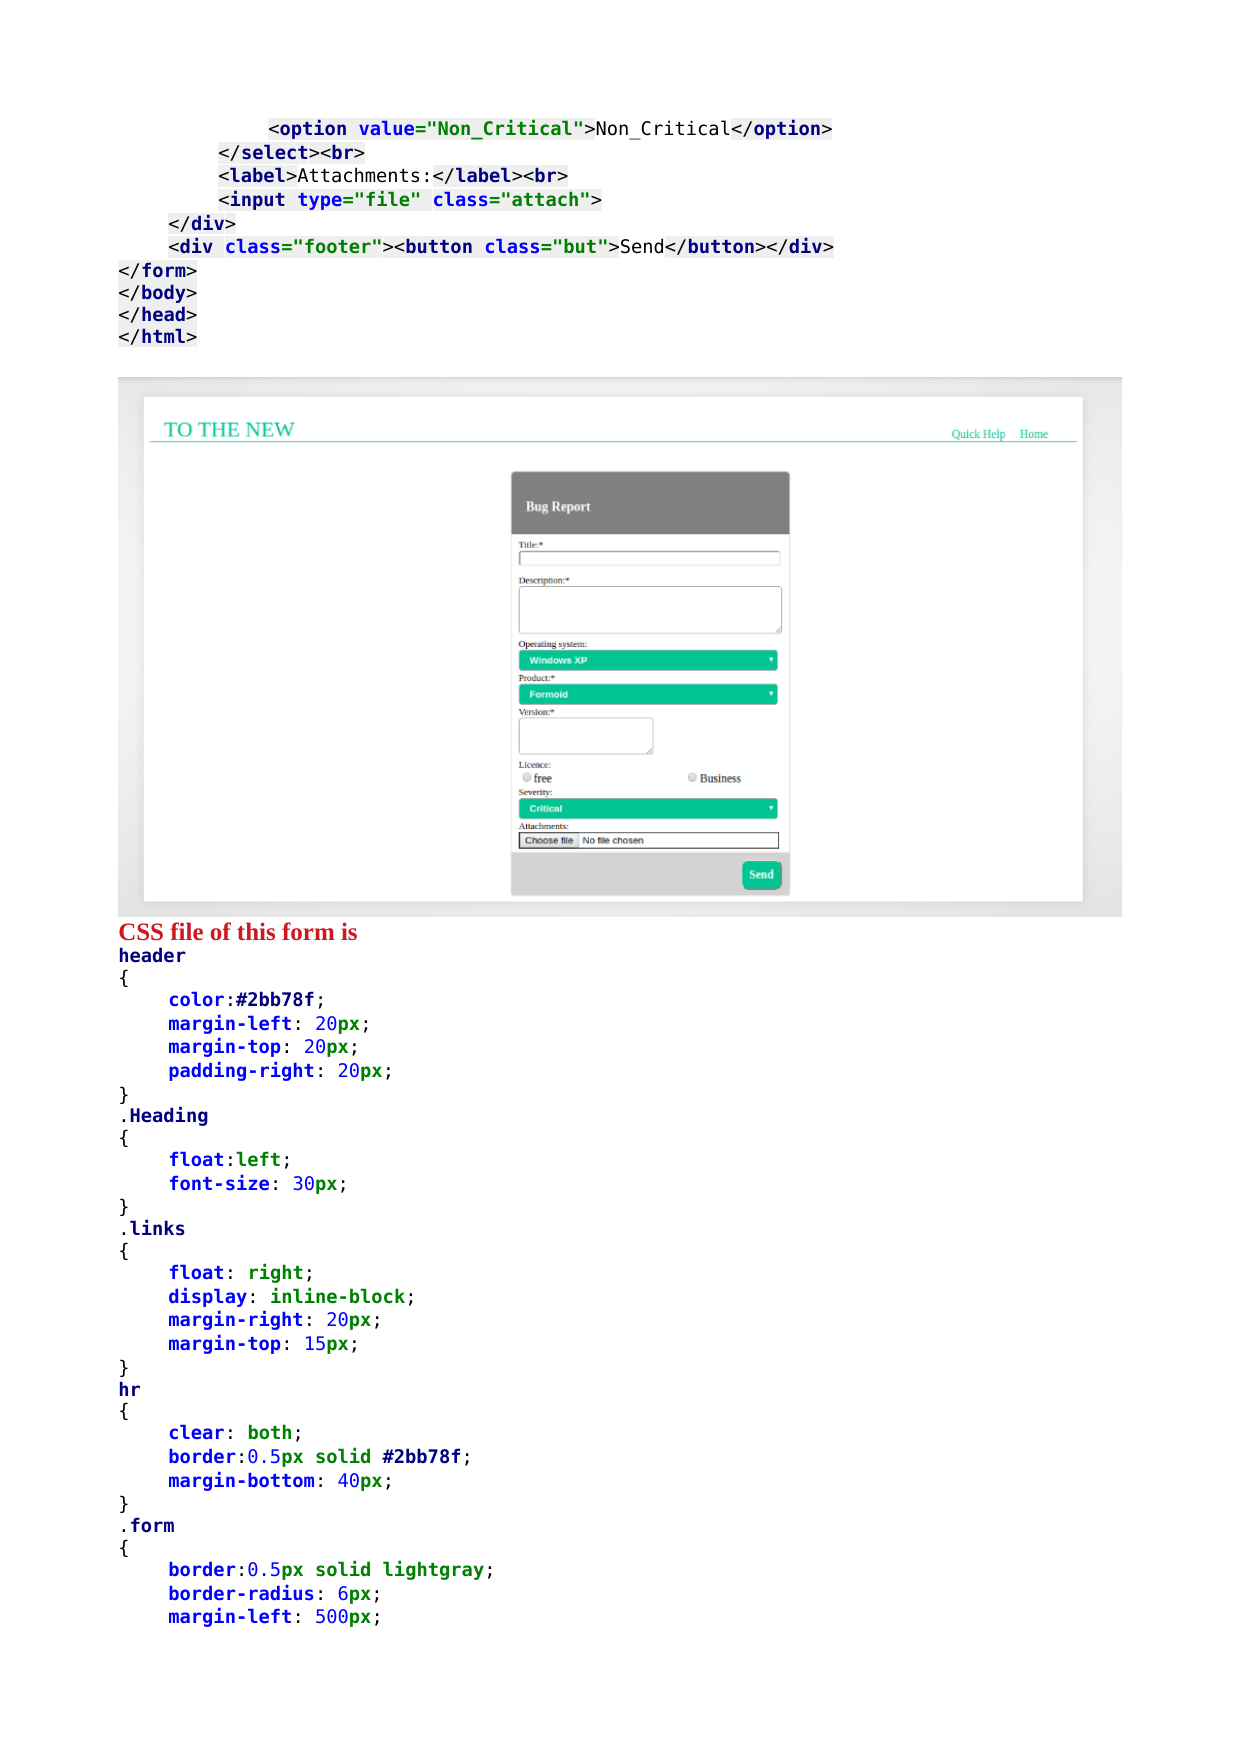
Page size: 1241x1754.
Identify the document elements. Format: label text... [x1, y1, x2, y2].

text </head> [118, 304, 1122, 326]
text </form> [118, 260, 1122, 282]
text .links [118, 1218, 1122, 1240]
text .form [118, 1515, 1122, 1537]
text margin-left: 20px; [118, 1013, 1122, 1036]
text } [118, 1197, 1122, 1218]
text <input type="file" class="attach"> [118, 189, 1122, 213]
text } [118, 1357, 1122, 1379]
text font-size: 30px; [118, 1173, 1122, 1197]
text margin-top: 20px; [118, 1036, 1122, 1060]
text margin-bottom: 40px; [118, 1470, 1122, 1493]
text color:#2bb78f; [118, 989, 1122, 1013]
text <div class="footer"><button class="but">Send</button></div> [118, 236, 1122, 260]
text { [118, 1127, 1122, 1149]
text { [118, 1401, 1122, 1422]
text <label>Attachments:</label><br> [118, 165, 1122, 189]
text border:0.5px solid #2bb78f; [118, 1446, 1122, 1470]
text clear: both; [118, 1422, 1122, 1446]
text <option value="Non_Critical">Non_Critical</option> [118, 118, 1122, 142]
text CSS file of this form is [118, 917, 1122, 945]
text border-radius: 6px; [118, 1583, 1122, 1606]
text margin-right: 20px; [118, 1309, 1122, 1333]
text { [118, 1240, 1122, 1262]
text display: inline-block; [118, 1286, 1122, 1309]
text hr [118, 1379, 1122, 1401]
picture [118, 377, 1123, 917]
text { [118, 967, 1122, 989]
text </div> [118, 213, 1122, 236]
text } [118, 1493, 1122, 1515]
text .Heading [118, 1106, 1122, 1127]
text } [118, 1084, 1122, 1106]
text border:0.5px solid lightgray; [118, 1559, 1122, 1583]
text float: right; [118, 1262, 1122, 1286]
text </select><br> [118, 142, 1122, 165]
text margin-top: 15px; [118, 1333, 1122, 1357]
text padding-right: 20px; [118, 1060, 1122, 1084]
text header [118, 945, 1122, 967]
text margin-left: 500px; [118, 1606, 1122, 1630]
text </body> [118, 282, 1122, 304]
text float:left; [118, 1149, 1122, 1173]
text { [118, 1537, 1122, 1559]
text </html> [118, 326, 1122, 347]
